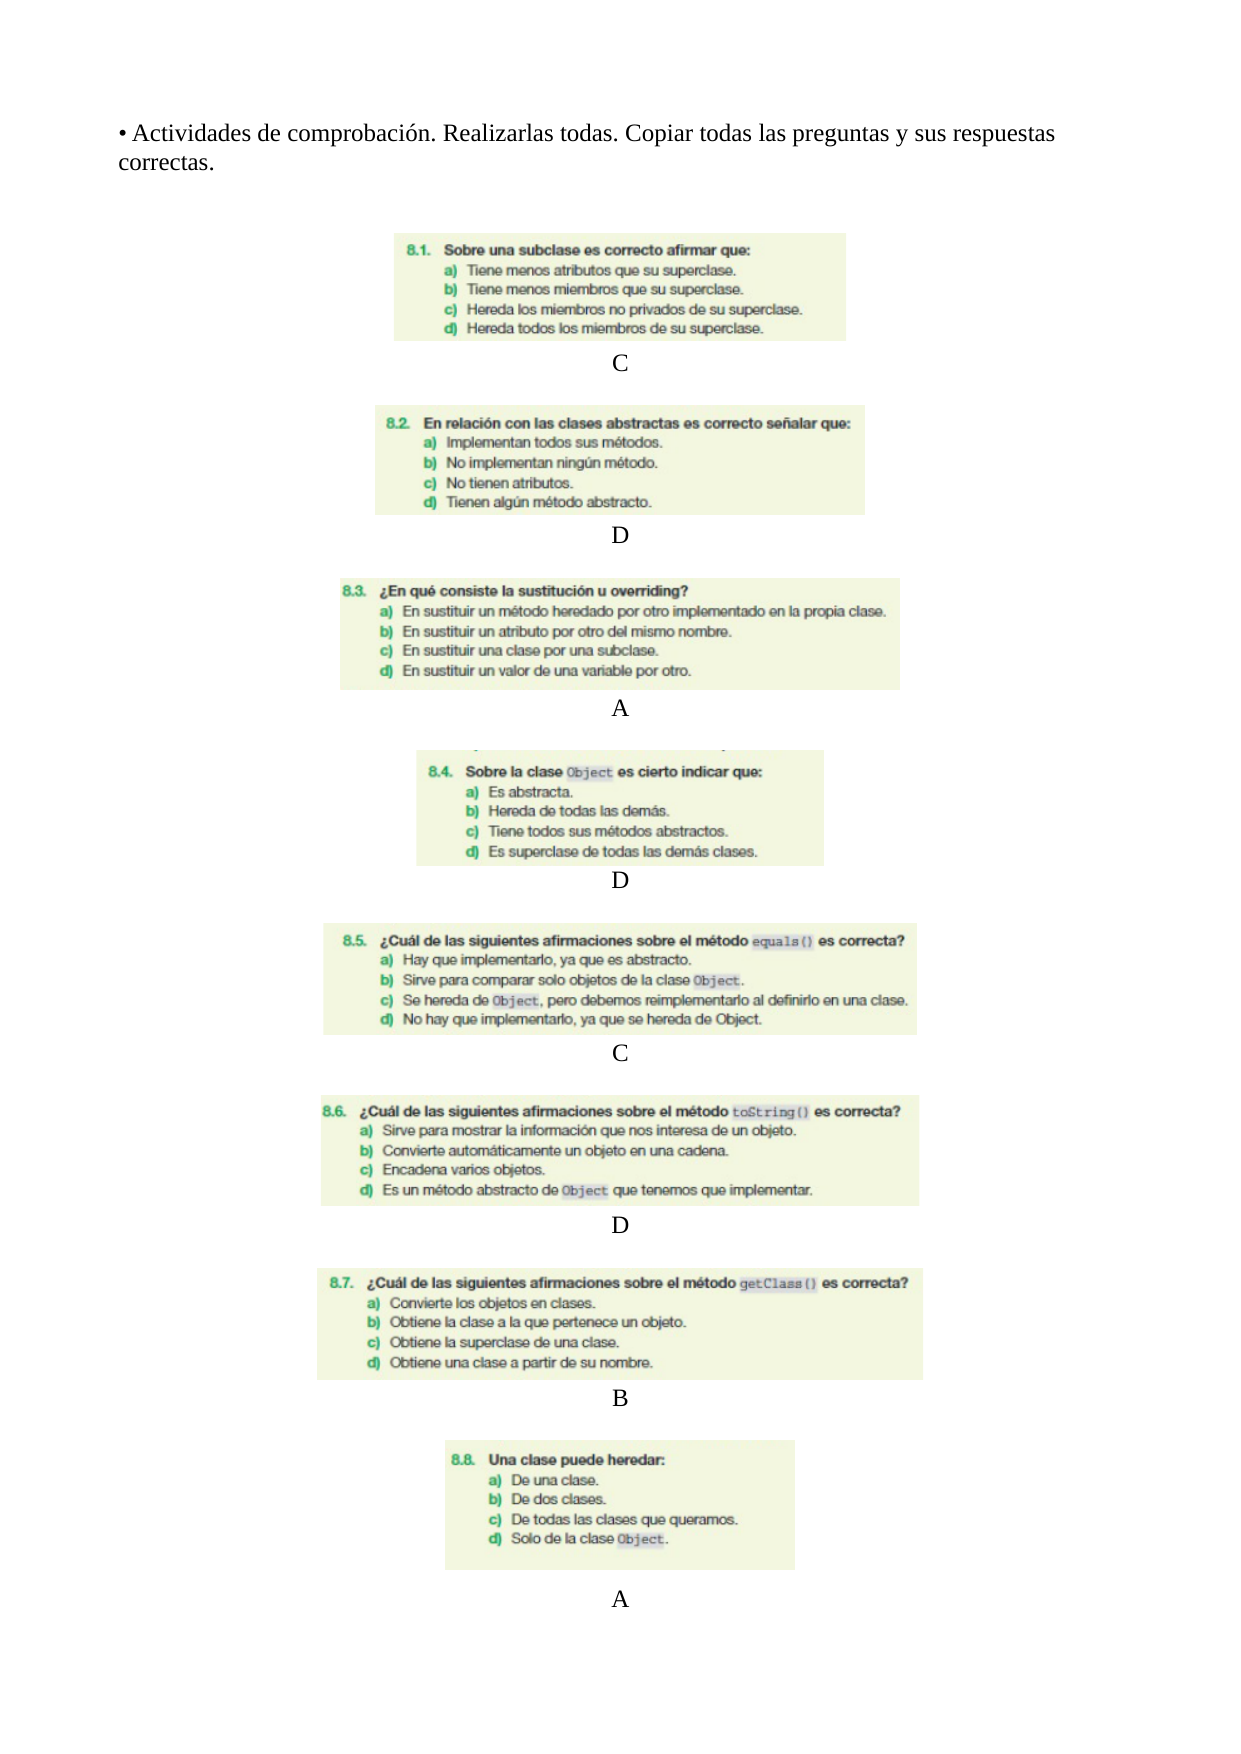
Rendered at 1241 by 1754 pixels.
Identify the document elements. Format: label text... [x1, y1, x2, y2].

text • Actividades de comprobación. Realizarlas todas. Copiar todas las preguntas y sus respuestas correctas. [118, 118, 1122, 176]
picture [317, 1268, 924, 1380]
text C [118, 1038, 1122, 1067]
text C [118, 348, 1122, 377]
text D [118, 1211, 1122, 1239]
text B [118, 1383, 1122, 1412]
picture [416, 750, 824, 866]
picture [393, 233, 847, 341]
text A [118, 693, 1122, 722]
picture [320, 1095, 920, 1206]
text A [118, 1584, 1122, 1613]
picture [445, 1440, 795, 1570]
text D [118, 521, 1122, 549]
picture [323, 923, 917, 1035]
picture [375, 405, 865, 515]
text D [118, 866, 1122, 894]
picture [340, 578, 900, 690]
